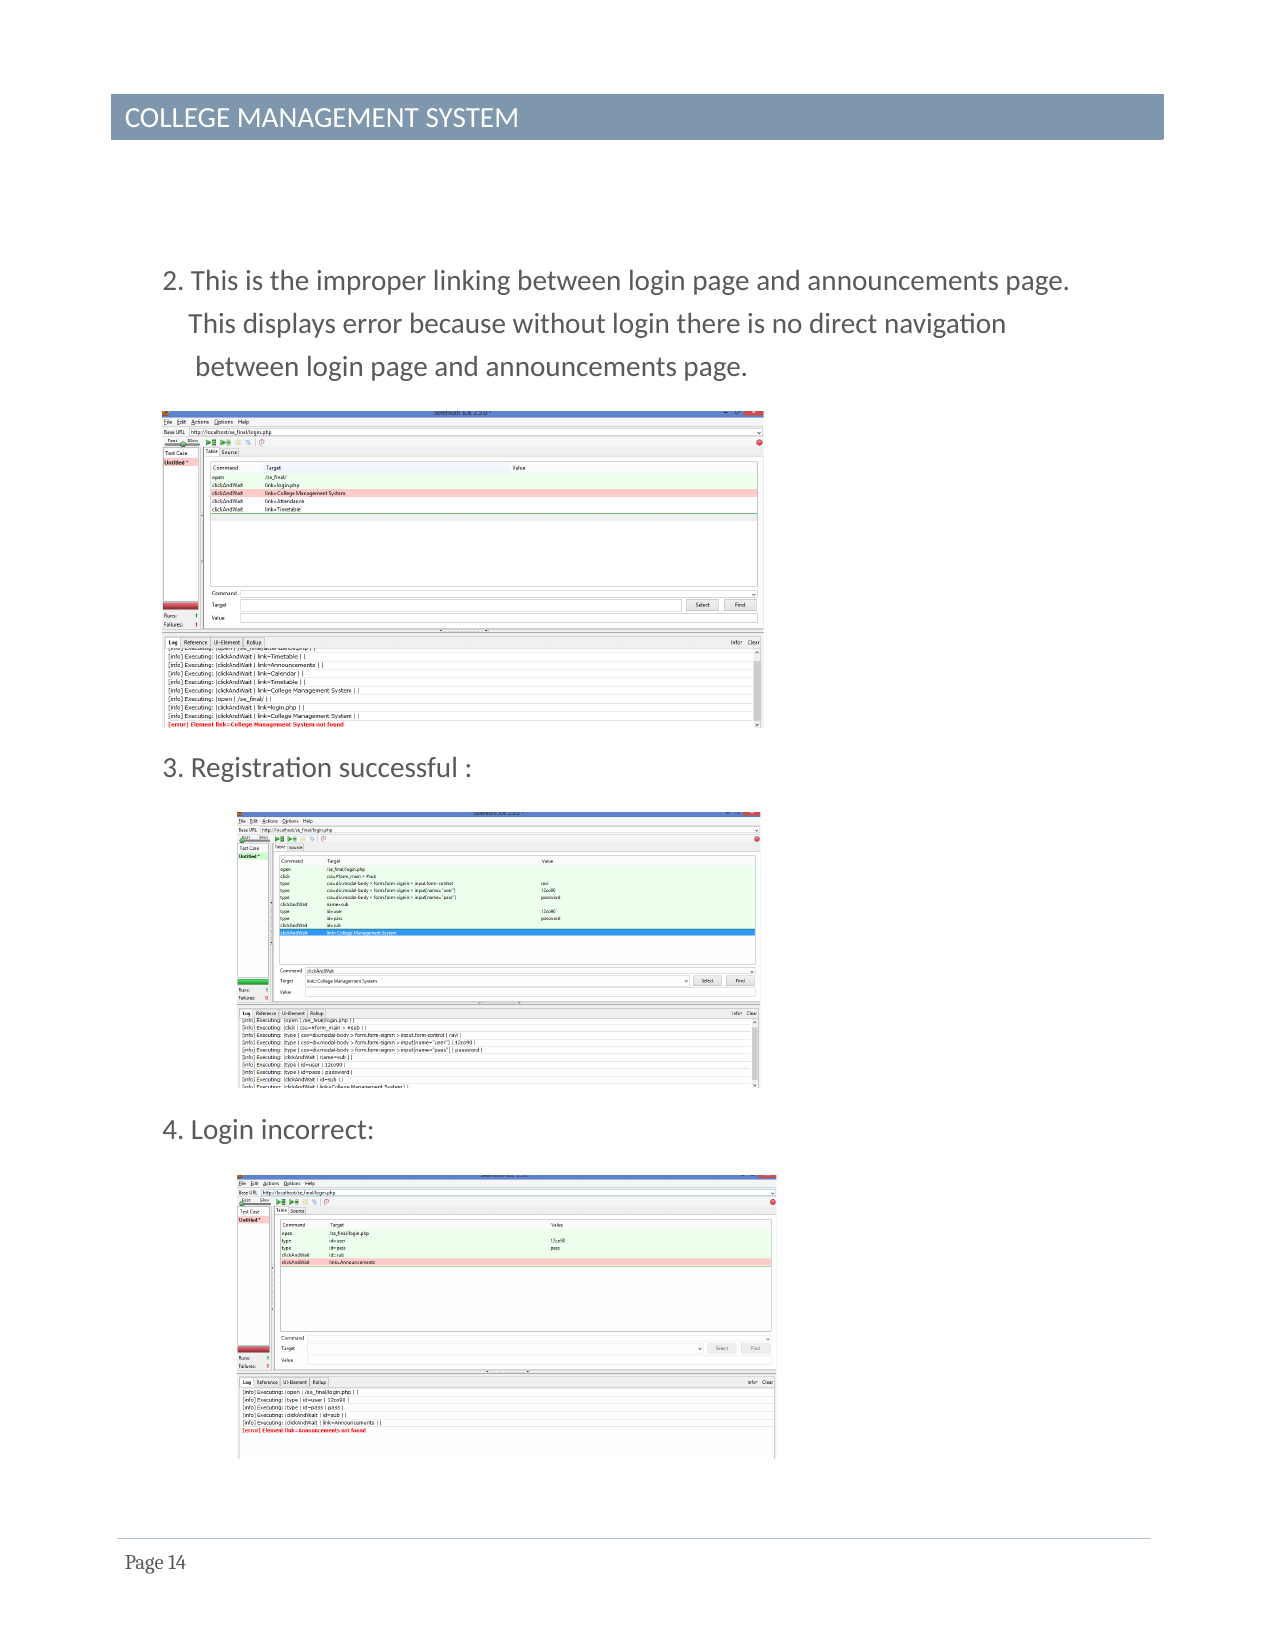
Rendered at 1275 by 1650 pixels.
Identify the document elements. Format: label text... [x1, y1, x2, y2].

picture [237, 1175, 777, 1459]
text 3. Registration successful : [162, 749, 1113, 785]
picture [237, 812, 761, 1088]
text 2. This is the improper linking between login page and announcements page. This displays error because without login there is no direct navigation between login page and announcements page. [162, 262, 1113, 383]
picture [162, 411, 764, 728]
text 4. Login incorrect: [162, 1111, 1113, 1147]
